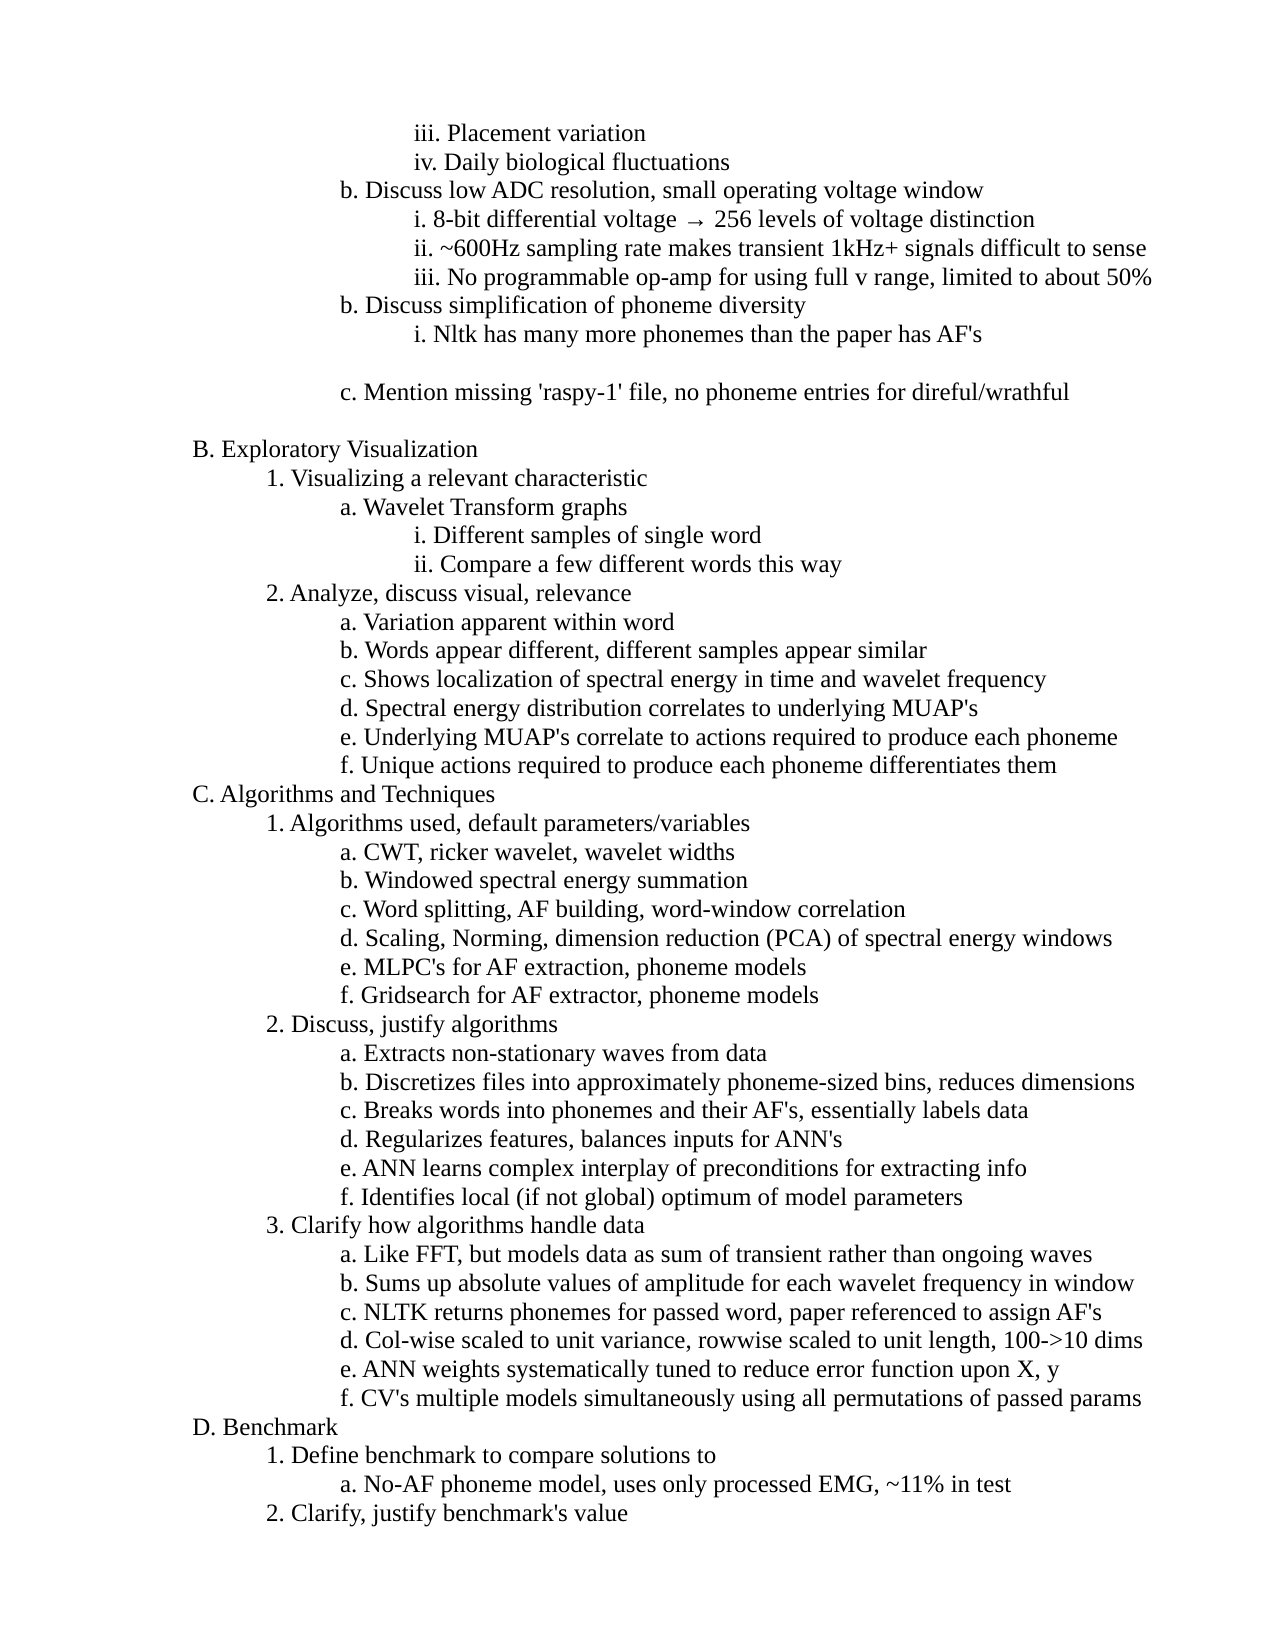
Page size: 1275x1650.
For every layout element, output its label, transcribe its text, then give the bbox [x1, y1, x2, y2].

text e. ANN weights systematically tuned to reduce error function upon X, y [118, 1354, 1157, 1383]
text b. Discuss low ADC resolution, small operating voltage window [118, 176, 1157, 204]
text a. Variation apparent within word [118, 607, 1157, 636]
text e. Underlying MUAP's correlate to actions required to produce each phoneme [118, 722, 1157, 751]
text b. Discretizes files into approximately phoneme-sized bins, reduces dimensions [118, 1067, 1157, 1096]
text d. Col-wise scaled to unit variance, rowwise scaled to unit length, 100->10 dims [118, 1326, 1157, 1354]
text i. Nltk has many more phonemes than the paper has AF's [118, 319, 1157, 348]
text c. Breaks words into phonemes and their AF's, essentially labels data [118, 1096, 1157, 1124]
text iii. No programmable op-amp for using full v range, limited to about 50% [118, 262, 1157, 291]
text e. MLPC's for AF extraction, phoneme models [118, 952, 1157, 981]
text a. No-AF phoneme model, uses only processed EMG, ~11% in test [118, 1469, 1157, 1498]
text a. Wavelet Transform graphs [118, 492, 1157, 521]
text 1. Algorithms used, default parameters/variables [118, 808, 1157, 837]
text f. CV's multiple models simultaneously using all permutations of passed params [118, 1383, 1157, 1412]
text iv. Daily biological fluctuations [118, 147, 1157, 176]
text D. Benchmark [118, 1412, 1157, 1441]
text 2. Clarify, justify benchmark's value [118, 1498, 1157, 1527]
text b. Sums up absolute values of amplitude for each wavelet frequency in window [118, 1268, 1157, 1297]
text ii. ~600Hz sampling rate makes transient 1kHz+ signals difficult to sense [118, 233, 1157, 262]
text b. Windowed spectral energy summation [118, 866, 1157, 894]
text a. CWT, ricker wavelet, wavelet widths [118, 837, 1157, 866]
text i. Different samples of single word [118, 521, 1157, 549]
text e. ANN learns complex interplay of preconditions for extracting info [118, 1153, 1157, 1182]
text 3. Clarify how algorithms handle data [118, 1211, 1157, 1239]
text f. Unique actions required to produce each phoneme differentiates them [118, 751, 1157, 779]
text ii. Compare a few different words this way [118, 549, 1157, 578]
text c. Shows localization of spectral energy in time and wavelet frequency [118, 664, 1157, 693]
text c. NLTK returns phonemes for passed word, paper referenced to assign AF's [118, 1297, 1157, 1326]
text 1. Visualizing a relevant characteristic [118, 463, 1157, 492]
text d. Spectral energy distribution correlates to underlying MUAP's [118, 693, 1157, 722]
text d. Regularizes features, balances inputs for ANN's [118, 1124, 1157, 1153]
text f. Identifies local (if not global) optimum of model parameters [118, 1182, 1157, 1211]
text 1. Define benchmark to compare solutions to [118, 1441, 1157, 1469]
text 2. Analyze, discuss visual, relevance [118, 578, 1157, 607]
text iii. Placement variation [118, 118, 1157, 147]
text 2. Discuss, justify algorithms [118, 1009, 1157, 1038]
text d. Scaling, Norming, dimension reduction (PCA) of spectral energy windows [118, 923, 1157, 952]
text c. Word splitting, AF building, word-window correlation [118, 894, 1157, 923]
text c. Mention missing 'raspy-1' file, no phoneme entries for direful/wrathful [118, 377, 1157, 406]
text a. Like FFT, but models data as sum of transient rather than ongoing waves [118, 1239, 1157, 1268]
text b. Words appear different, different samples appear similar [118, 636, 1157, 664]
text a. Extracts non-stationary waves from data [118, 1038, 1157, 1067]
text f. Gridsearch for AF extractor, phoneme models [118, 981, 1157, 1009]
text C. Algorithms and Techniques [118, 779, 1157, 808]
text b. Discuss simplification of phoneme diversity [118, 291, 1157, 319]
text i. 8-bit differential voltage → 256 levels of voltage distinction [118, 204, 1157, 233]
text B. Exploratory Visualization [118, 434, 1157, 463]
